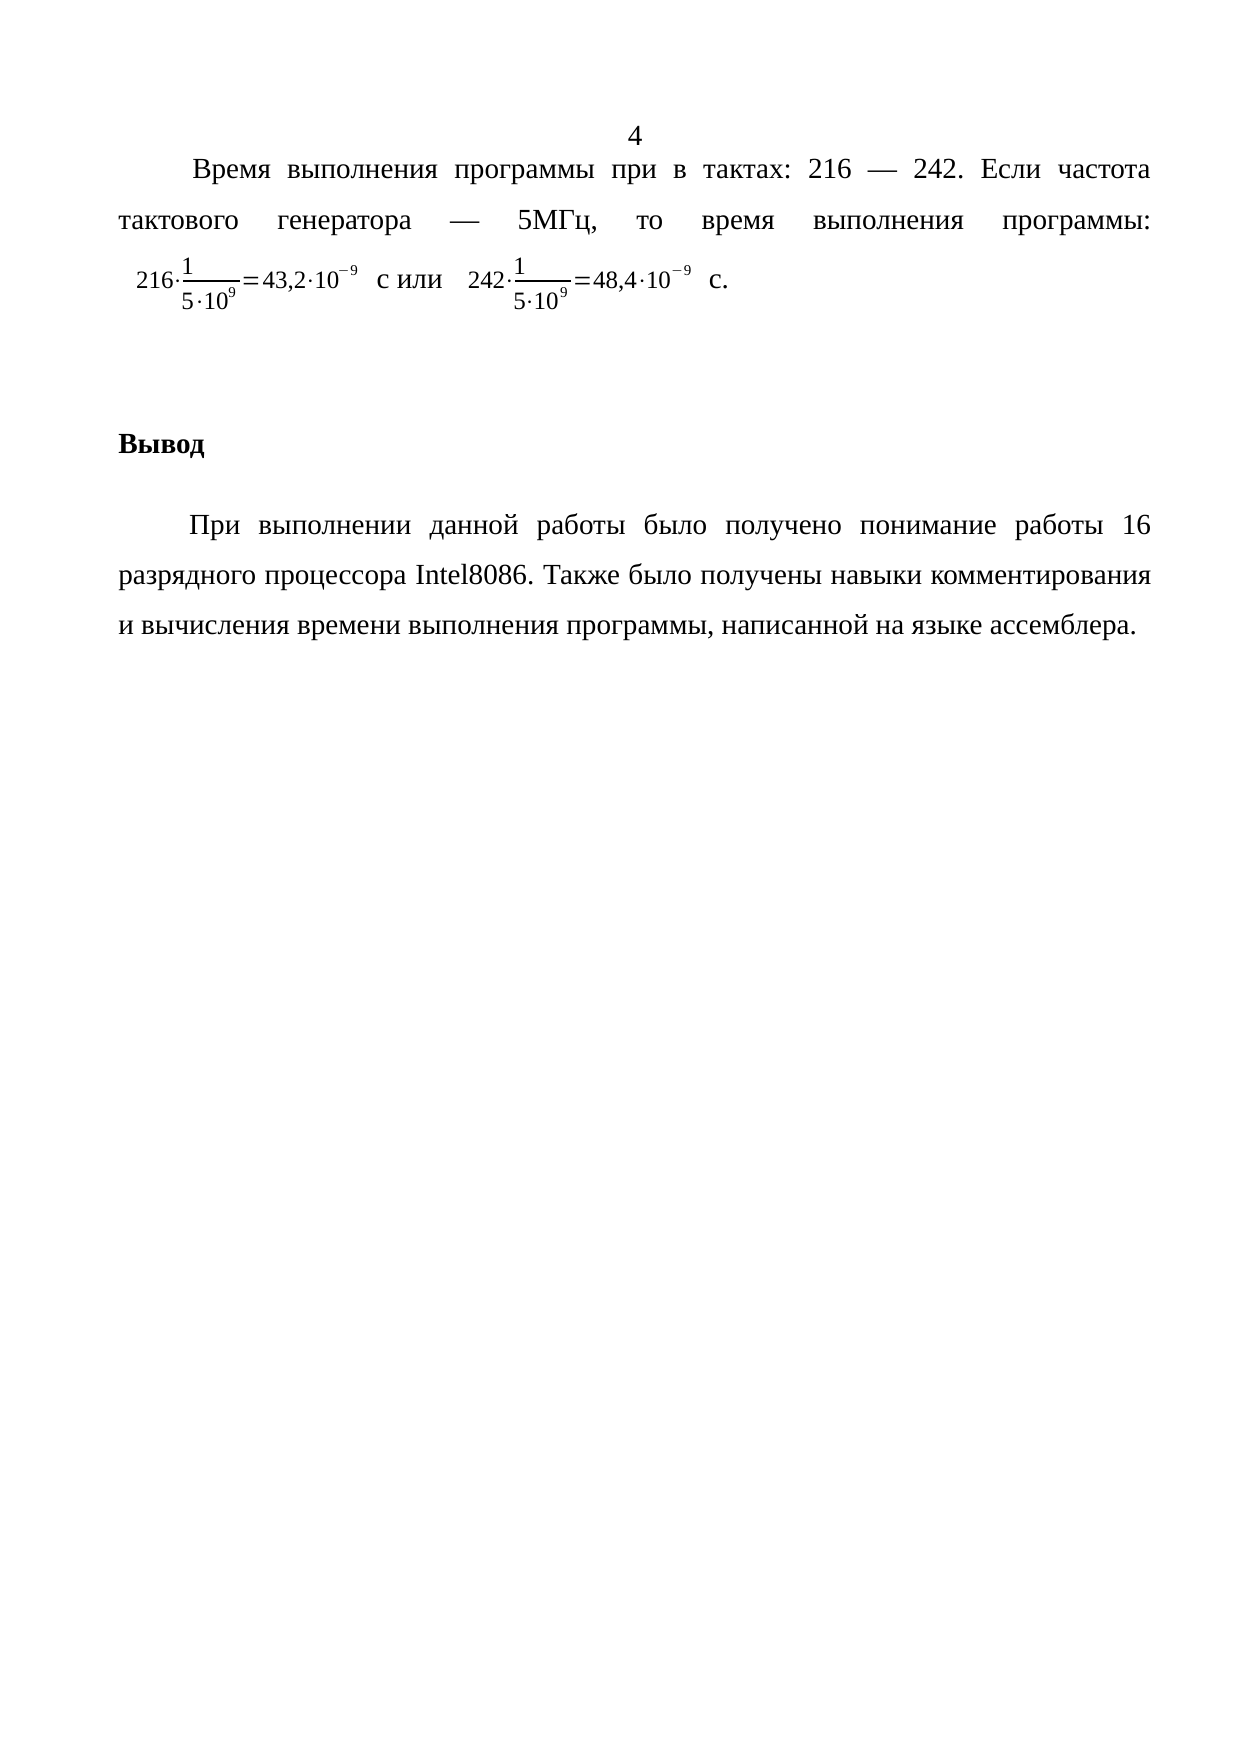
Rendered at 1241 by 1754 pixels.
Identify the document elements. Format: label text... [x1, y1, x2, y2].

subtitle Вывод [118, 426, 1152, 459]
text При выполнении данной работы было получено понимание работы 16 разрядного процессора Intel8086. Также было получены навыки комментирования и вычисления времени выполнения программы, написанной на языке ассемблера. [118, 507, 1152, 641]
text Время выполнения программы при в тактах: 216 — 242. Если частота тактового генератора — 5МГц, то время выполнения программы:с или с. [118, 152, 1152, 315]
